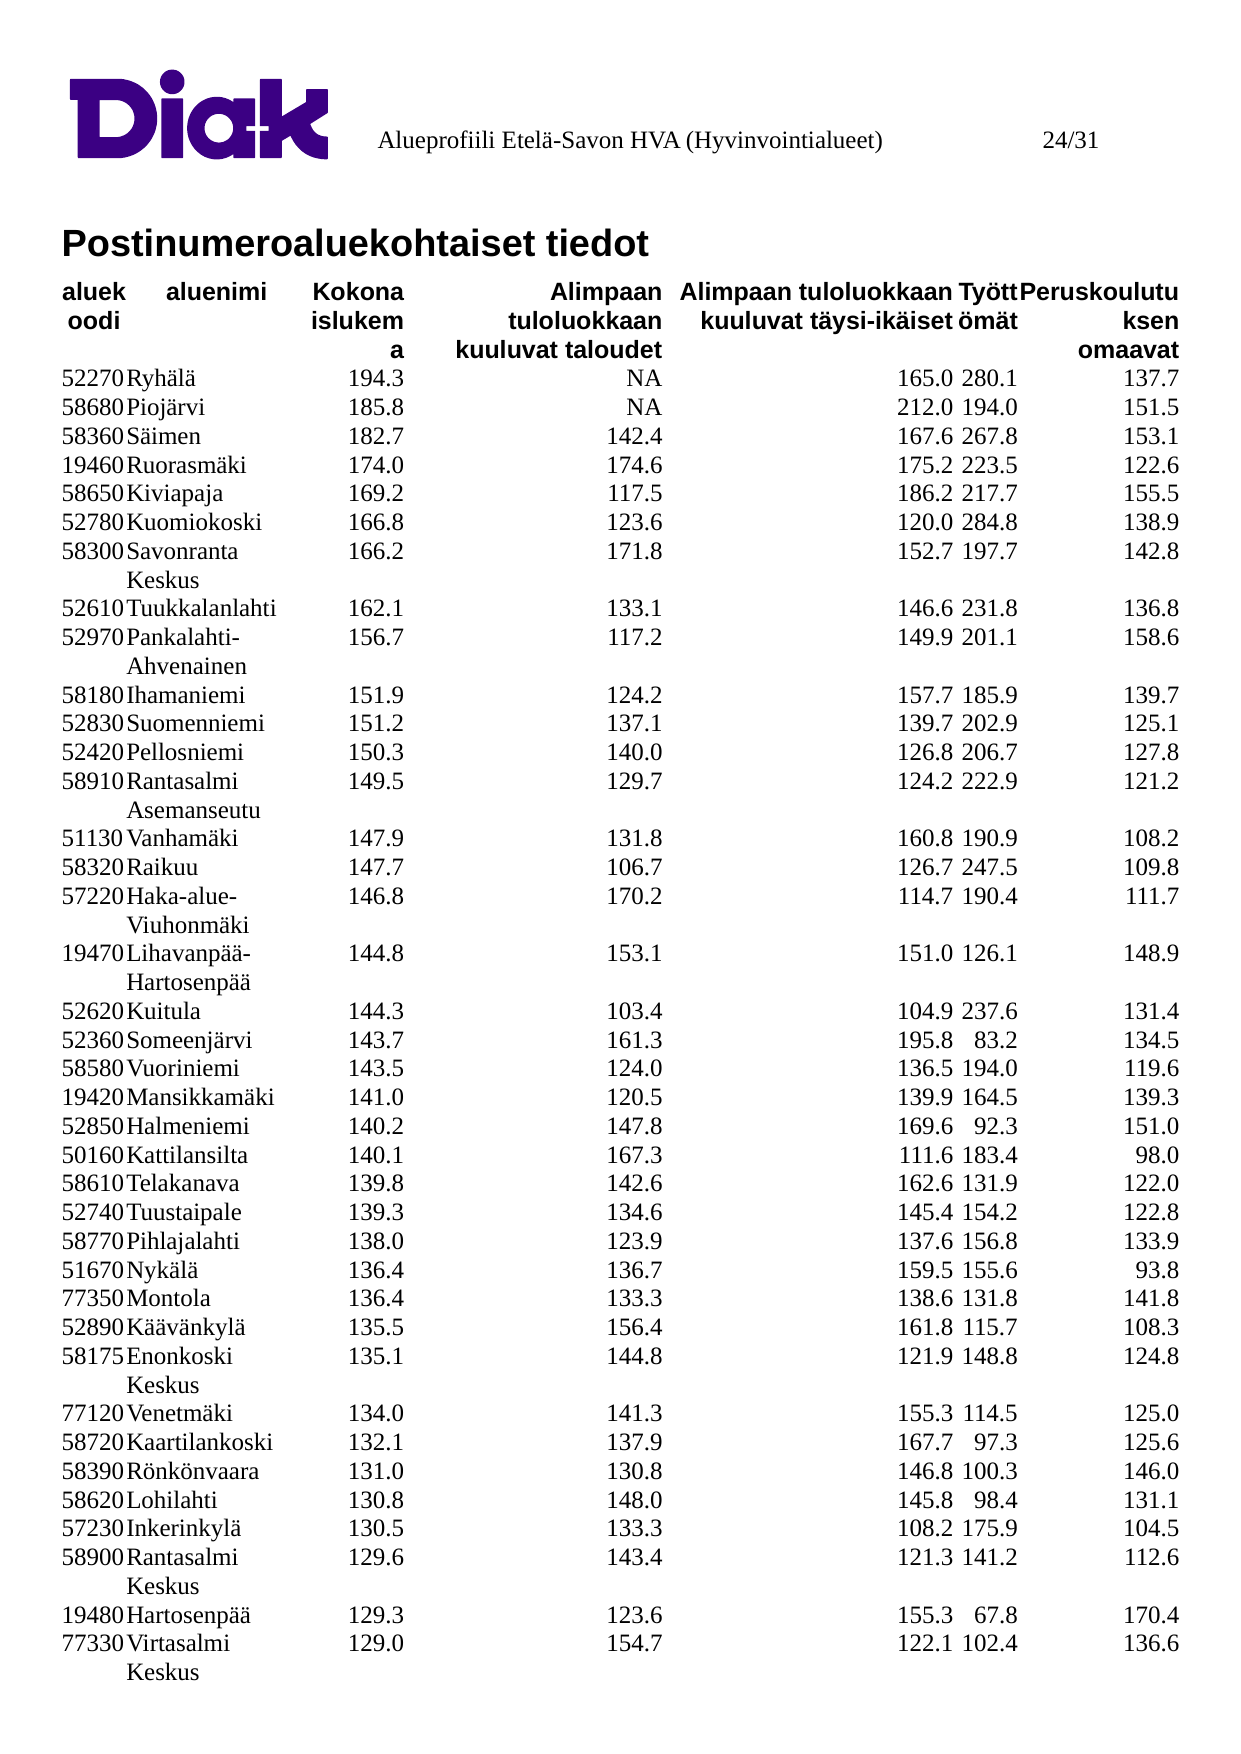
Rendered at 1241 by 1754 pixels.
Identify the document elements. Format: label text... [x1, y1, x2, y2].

table_cell 136.4 [307, 1284, 404, 1312]
table_cell 130.8 [404, 1456, 662, 1485]
table_cell 142.6 [404, 1169, 662, 1197]
table_header Työttömät [953, 277, 1017, 363]
table_cell 52620 [61, 996, 126, 1025]
subtitle Postinumeroaluekohtaiset tiedot [61, 221, 1179, 265]
table_cell 57230 [61, 1514, 126, 1542]
table_cell 58180 [61, 680, 126, 708]
table_cell Pihlajalahti [126, 1226, 307, 1255]
table_cell 162.1 [307, 594, 404, 622]
table_cell 195.8 [662, 1025, 953, 1053]
table_cell Rönkönvaara [126, 1456, 307, 1485]
table_cell 148.0 [404, 1485, 662, 1513]
table_cell 121.2 [1018, 766, 1179, 823]
table_cell 162.6 [662, 1169, 953, 1197]
table_cell 130.8 [307, 1485, 404, 1513]
table_cell 153.1 [1018, 421, 1179, 450]
table_cell 194.3 [307, 364, 404, 392]
table_cell 155.3 [662, 1399, 953, 1427]
table_cell 135.5 [307, 1312, 404, 1341]
table_cell Enonkoski Keskus [126, 1341, 307, 1398]
table_cell 97.3 [953, 1427, 1017, 1456]
table_cell 183.4 [953, 1140, 1017, 1168]
table_cell 129.0 [307, 1629, 404, 1686]
table_cell 148.9 [1018, 939, 1179, 996]
table_cell 149.5 [307, 766, 404, 823]
table_cell 174.0 [307, 450, 404, 478]
table_cell 167.7 [662, 1427, 953, 1456]
table_cell 58770 [61, 1226, 126, 1255]
table_cell 98.0 [1018, 1140, 1179, 1168]
table_cell 52780 [61, 507, 126, 536]
table_cell 136.8 [1018, 594, 1179, 622]
table_header aluekoodi [61, 277, 126, 363]
table_cell 194.0 [953, 392, 1017, 421]
table_cell 155.5 [1018, 479, 1179, 507]
table_cell Tuustaipale [126, 1197, 307, 1226]
table_cell 139.8 [307, 1169, 404, 1197]
table_cell 50160 [61, 1140, 126, 1168]
table_cell 143.4 [404, 1542, 662, 1600]
table_cell 141.0 [307, 1082, 404, 1111]
table_cell 58175 [61, 1341, 126, 1398]
table_cell 52420 [61, 737, 126, 766]
table_cell Venetmäki [126, 1399, 307, 1427]
table_cell 52610 [61, 594, 126, 622]
table_cell 147.8 [404, 1111, 662, 1140]
table_cell Vanhamäki [126, 824, 307, 852]
table_cell 117.2 [404, 622, 662, 680]
table_cell 139.3 [1018, 1082, 1179, 1111]
table_cell 109.8 [1018, 852, 1179, 881]
table_cell 98.4 [953, 1485, 1017, 1513]
table_cell 171.8 [404, 536, 662, 593]
table_cell Lohilahti [126, 1485, 307, 1513]
table_cell 141.3 [404, 1399, 662, 1427]
table_cell 51130 [61, 824, 126, 852]
table_cell 132.1 [307, 1427, 404, 1456]
table_cell 159.5 [662, 1255, 953, 1283]
table_header Peruskoulutuksen omaavat [1018, 277, 1179, 363]
table_cell 141.8 [1018, 1284, 1179, 1312]
table_cell 145.4 [662, 1197, 953, 1226]
table_cell Pankalahti-Ahvenainen [126, 622, 307, 680]
table_cell Kuitula [126, 996, 307, 1025]
table_cell 129.7 [404, 766, 662, 823]
table_cell 136.7 [404, 1255, 662, 1283]
table_cell 104.5 [1018, 1514, 1179, 1542]
table_cell 133.3 [404, 1284, 662, 1312]
table_cell 58390 [61, 1456, 126, 1485]
table_cell 138.0 [307, 1226, 404, 1255]
table_cell 127.8 [1018, 737, 1179, 766]
table_cell 137.9 [404, 1427, 662, 1456]
table_cell 137.6 [662, 1226, 953, 1255]
table_cell 186.2 [662, 479, 953, 507]
table_cell Suomenniemi [126, 709, 307, 737]
table_cell 167.6 [662, 421, 953, 450]
table_cell 142.4 [404, 421, 662, 450]
table_cell Savonranta Keskus [126, 536, 307, 593]
table_cell 58580 [61, 1054, 126, 1082]
table_cell 129.3 [307, 1600, 404, 1628]
table_cell 151.2 [307, 709, 404, 737]
table_cell 154.2 [953, 1197, 1017, 1226]
table_cell 19460 [61, 450, 126, 478]
table_cell Kuomiokoski [126, 507, 307, 536]
table_cell 136.4 [307, 1255, 404, 1283]
table_cell 152.7 [662, 536, 953, 593]
table_header Alimpaan tuloluokkaan kuuluvat täysi-ikäiset [662, 277, 953, 363]
table_cell 247.5 [953, 852, 1017, 881]
table_cell 129.6 [307, 1542, 404, 1600]
table_cell Nykälä [126, 1255, 307, 1283]
table_cell 160.8 [662, 824, 953, 852]
table_cell 280.1 [953, 364, 1017, 392]
table_cell Inkerinkylä [126, 1514, 307, 1542]
table_cell 58720 [61, 1427, 126, 1456]
table_cell 58620 [61, 1485, 126, 1513]
table_cell 140.0 [404, 737, 662, 766]
table_cell 108.3 [1018, 1312, 1179, 1341]
table_cell 141.2 [953, 1542, 1017, 1600]
table_cell 112.6 [1018, 1542, 1179, 1600]
table_cell 100.3 [953, 1456, 1017, 1485]
table_cell 140.2 [307, 1111, 404, 1140]
table_cell 155.3 [662, 1600, 953, 1628]
table_cell 145.8 [662, 1485, 953, 1513]
table_cell 123.6 [404, 507, 662, 536]
table_cell 157.7 [662, 680, 953, 708]
table_cell 92.3 [953, 1111, 1017, 1140]
table_cell Ihamaniemi [126, 680, 307, 708]
table_cell 161.3 [404, 1025, 662, 1053]
table_cell 134.0 [307, 1399, 404, 1427]
table_cell 19420 [61, 1082, 126, 1111]
table_cell 57220 [61, 881, 126, 938]
table_cell 139.9 [662, 1082, 953, 1111]
table_cell 58300 [61, 536, 126, 593]
table_cell 114.7 [662, 881, 953, 938]
table_cell 58320 [61, 852, 126, 881]
table_cell 144.3 [307, 996, 404, 1025]
table_cell 206.7 [953, 737, 1017, 766]
table_cell 151.0 [662, 939, 953, 996]
table_cell 156.7 [307, 622, 404, 680]
table_cell 167.3 [404, 1140, 662, 1168]
table_cell 104.9 [662, 996, 953, 1025]
table_cell 138.9 [1018, 507, 1179, 536]
table_cell 111.6 [662, 1140, 953, 1168]
table_header Kokonaislukema [307, 277, 404, 363]
table_cell 185.9 [953, 680, 1017, 708]
table_cell 120.0 [662, 507, 953, 536]
table_cell NA [404, 364, 662, 392]
table_cell 182.7 [307, 421, 404, 450]
table_cell 131.8 [404, 824, 662, 852]
table_cell 147.9 [307, 824, 404, 852]
table_cell 114.5 [953, 1399, 1017, 1427]
table_cell 197.7 [953, 536, 1017, 593]
table_cell 52970 [61, 622, 126, 680]
table_cell 120.5 [404, 1082, 662, 1111]
table_cell 165.0 [662, 364, 953, 392]
table_cell 126.1 [953, 939, 1017, 996]
table_cell 161.8 [662, 1312, 953, 1341]
table_cell 151.9 [307, 680, 404, 708]
table_cell 175.2 [662, 450, 953, 478]
table_cell 217.7 [953, 479, 1017, 507]
table_cell 137.7 [1018, 364, 1179, 392]
table_cell 111.7 [1018, 881, 1179, 938]
table_cell 77330 [61, 1629, 126, 1686]
table_cell Montola [126, 1284, 307, 1312]
table_cell 170.2 [404, 881, 662, 938]
table_cell 77350 [61, 1284, 126, 1312]
table_cell 131.1 [1018, 1485, 1179, 1513]
table_cell 158.6 [1018, 622, 1179, 680]
table_cell 102.4 [953, 1629, 1017, 1686]
table_cell 125.1 [1018, 709, 1179, 737]
table_cell 131.0 [307, 1456, 404, 1485]
table_cell Pellosniemi [126, 737, 307, 766]
table_cell 19470 [61, 939, 126, 996]
table_cell 122.1 [662, 1629, 953, 1686]
table_cell 133.1 [404, 594, 662, 622]
table_cell 122.8 [1018, 1197, 1179, 1226]
table_cell Vuoriniemi [126, 1054, 307, 1082]
table_cell Käävänkylä [126, 1312, 307, 1341]
table_cell 237.6 [953, 996, 1017, 1025]
table_cell 194.0 [953, 1054, 1017, 1082]
table_cell Hartosenpää [126, 1600, 307, 1628]
table_cell 201.1 [953, 622, 1017, 680]
table_cell 133.9 [1018, 1226, 1179, 1255]
table_cell 151.5 [1018, 392, 1179, 421]
table_cell 231.8 [953, 594, 1017, 622]
table_cell 121.9 [662, 1341, 953, 1398]
table_cell Haka-alue-Viuhonmäki [126, 881, 307, 938]
table_cell 155.6 [953, 1255, 1017, 1283]
table_cell 108.2 [1018, 824, 1179, 852]
table_cell Ruorasmäki [126, 450, 307, 478]
table_cell 134.5 [1018, 1025, 1179, 1053]
table_cell 170.4 [1018, 1600, 1179, 1628]
table_cell 151.0 [1018, 1111, 1179, 1140]
table_cell 156.4 [404, 1312, 662, 1341]
table_cell 124.8 [1018, 1341, 1179, 1398]
table_cell 134.6 [404, 1197, 662, 1226]
table_cell 136.5 [662, 1054, 953, 1082]
table_cell 169.6 [662, 1111, 953, 1140]
table_cell 130.5 [307, 1514, 404, 1542]
table_cell 139.3 [307, 1197, 404, 1226]
table_cell 52830 [61, 709, 126, 737]
table_cell 139.7 [1018, 680, 1179, 708]
table_cell 175.9 [953, 1514, 1017, 1542]
table_cell 115.7 [953, 1312, 1017, 1341]
table_cell 124.0 [404, 1054, 662, 1082]
table_cell Kattilansilta [126, 1140, 307, 1168]
table_cell 125.6 [1018, 1427, 1179, 1456]
table_cell 117.5 [404, 479, 662, 507]
table_cell Kiviapaja [126, 479, 307, 507]
table_cell 103.4 [404, 996, 662, 1025]
table_cell Mansikkamäki [126, 1082, 307, 1111]
table_cell 52740 [61, 1197, 126, 1226]
table_cell 166.8 [307, 507, 404, 536]
table_cell 77120 [61, 1399, 126, 1427]
table_cell 284.8 [953, 507, 1017, 536]
table_cell 83.2 [953, 1025, 1017, 1053]
table_cell 124.2 [662, 766, 953, 823]
table_cell 185.8 [307, 392, 404, 421]
table_cell 143.5 [307, 1054, 404, 1082]
table_cell 93.8 [1018, 1255, 1179, 1283]
table_cell 156.8 [953, 1226, 1017, 1255]
table_cell Piojärvi [126, 392, 307, 421]
table_cell Telakanava [126, 1169, 307, 1197]
table_cell 58900 [61, 1542, 126, 1600]
table_cell 58360 [61, 421, 126, 450]
table_cell Tuukkalanlahti [126, 594, 307, 622]
table_cell 174.6 [404, 450, 662, 478]
table_cell 51670 [61, 1255, 126, 1283]
table_cell 58910 [61, 766, 126, 823]
table_cell Säimen [126, 421, 307, 450]
table_cell 125.0 [1018, 1399, 1179, 1427]
table_cell 124.2 [404, 680, 662, 708]
table_cell 133.3 [404, 1514, 662, 1542]
table_cell 123.9 [404, 1226, 662, 1255]
table_cell 164.5 [953, 1082, 1017, 1111]
table_cell 139.7 [662, 709, 953, 737]
table_cell 153.1 [404, 939, 662, 996]
table_cell Rantasalmi Asemanseutu [126, 766, 307, 823]
table_cell 52850 [61, 1111, 126, 1140]
table_header aluenimi [126, 277, 307, 363]
table_cell Kaartilankoski [126, 1427, 307, 1456]
table_cell 212.0 [662, 392, 953, 421]
table_cell 190.4 [953, 881, 1017, 938]
table_cell 169.2 [307, 479, 404, 507]
table_cell 106.7 [404, 852, 662, 881]
table_header Alimpaan tuloluokkaan kuuluvat taloudet [404, 277, 662, 363]
table_cell 146.8 [307, 881, 404, 938]
table_cell 108.2 [662, 1514, 953, 1542]
table_cell Someenjärvi [126, 1025, 307, 1053]
table_cell 58680 [61, 392, 126, 421]
table_cell 138.6 [662, 1284, 953, 1312]
table_cell 126.8 [662, 737, 953, 766]
table_cell 223.5 [953, 450, 1017, 478]
table_cell 149.9 [662, 622, 953, 680]
table_cell 119.6 [1018, 1054, 1179, 1082]
table_cell 52360 [61, 1025, 126, 1053]
table_cell 122.6 [1018, 450, 1179, 478]
table_cell 52270 [61, 364, 126, 392]
table_cell Halmeniemi [126, 1111, 307, 1140]
table_cell 267.8 [953, 421, 1017, 450]
table_cell 52890 [61, 1312, 126, 1341]
table_cell 222.9 [953, 766, 1017, 823]
table_cell Raikuu [126, 852, 307, 881]
table_cell Rantasalmi Keskus [126, 1542, 307, 1600]
table_cell Lihavanpää-Hartosenpää [126, 939, 307, 996]
table_cell 144.8 [307, 939, 404, 996]
table_cell 146.8 [662, 1456, 953, 1485]
table_cell 202.9 [953, 709, 1017, 737]
table_cell 142.8 [1018, 536, 1179, 593]
table_cell 122.0 [1018, 1169, 1179, 1197]
table_cell 144.8 [404, 1341, 662, 1398]
table_cell 146.0 [1018, 1456, 1179, 1485]
table_cell 121.3 [662, 1542, 953, 1600]
table_cell 19480 [61, 1600, 126, 1628]
table_cell Ryhälä [126, 364, 307, 392]
table_cell 131.8 [953, 1284, 1017, 1312]
table_cell 148.8 [953, 1341, 1017, 1398]
table_cell 67.8 [953, 1600, 1017, 1628]
table_cell 126.7 [662, 852, 953, 881]
table_cell 58650 [61, 479, 126, 507]
table_cell 154.7 [404, 1629, 662, 1686]
table_cell 131.9 [953, 1169, 1017, 1197]
table_cell 147.7 [307, 852, 404, 881]
table_cell Virtasalmi Keskus [126, 1629, 307, 1686]
table_cell NA [404, 392, 662, 421]
table_cell 58610 [61, 1169, 126, 1197]
table_cell 146.6 [662, 594, 953, 622]
table_cell 135.1 [307, 1341, 404, 1398]
table_cell 140.1 [307, 1140, 404, 1168]
table_cell 136.6 [1018, 1629, 1179, 1686]
table_cell 150.3 [307, 737, 404, 766]
table_cell 123.6 [404, 1600, 662, 1628]
table_cell 190.9 [953, 824, 1017, 852]
table_cell 131.4 [1018, 996, 1179, 1025]
table_cell 137.1 [404, 709, 662, 737]
table_cell 166.2 [307, 536, 404, 593]
table_cell 143.7 [307, 1025, 404, 1053]
